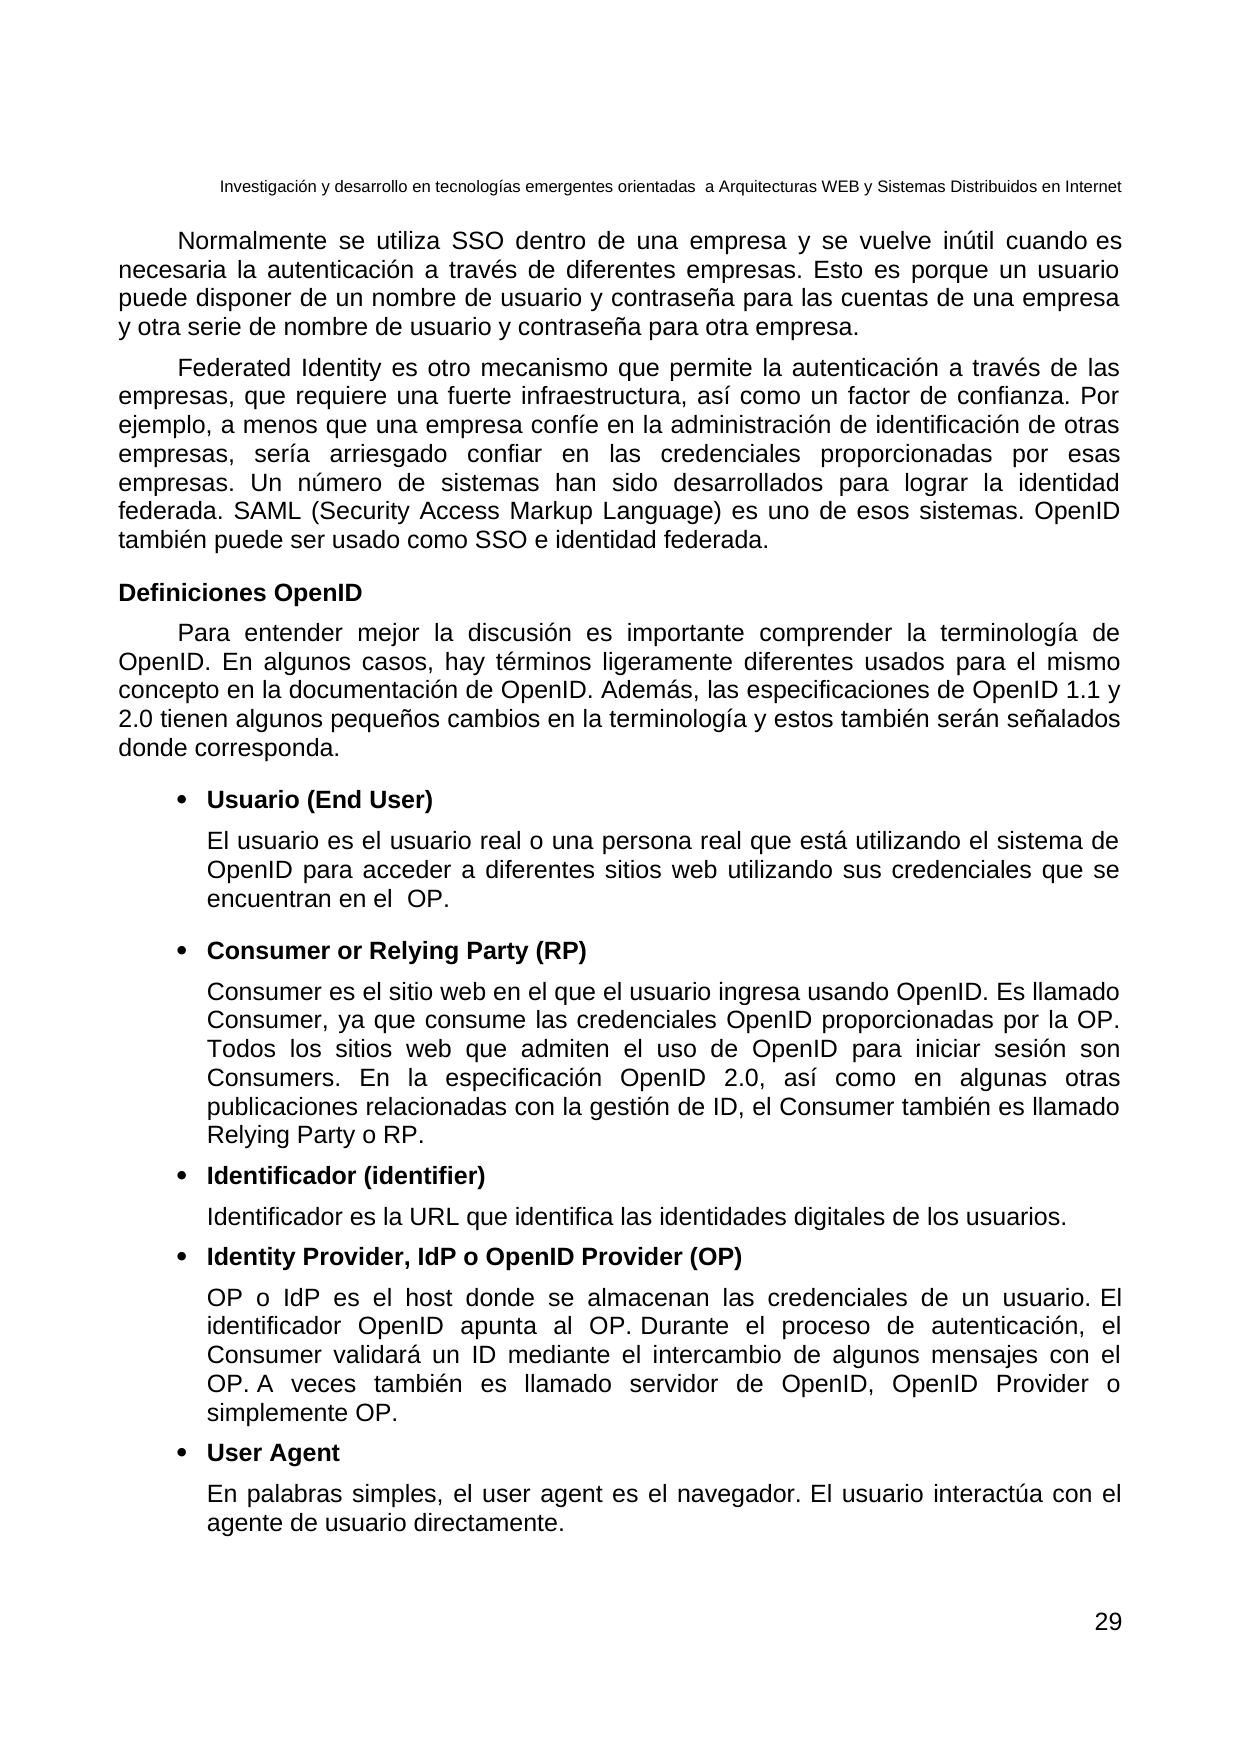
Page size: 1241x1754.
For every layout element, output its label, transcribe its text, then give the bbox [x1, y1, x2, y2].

subtitle Consumer or Relying Party (RP) [177, 936, 207, 965]
text Identificador es la URL que identifica las identidades digitales de los usuarios. [207, 1201, 1069, 1230]
text Consumer es el sitio web en el que el usuario ingresa usando OpenID. Es llamado Consumer, ya que consume las credenciales OpenID proporcionadas por la OP. Todos los sitios web que admiten el uso de OpenID para iniciar sesión son Consumers. En la especificación OpenID 2.0, así como en algunas otras publicaciones relacionadas con la gestión de ID, el Consumer también es llamado Relying Party o RP. [207, 977, 1122, 1149]
text Para entender mejor la discusión es importante comprender la terminología de OpenID. En algunos casos, hay términos ligeramente diferentes usados para el mismo concepto en la documentación de OpenID. Además, las especificaciones de OpenID 1.1 y 2.0 tienen algunos pequeños cambios en la terminología y estos también serán señalados donde corresponda. [118, 618, 1122, 762]
text Federated Identity es otro mecanismo que permite la autenticación a través de las empresas, que requiere una fuerte infraestructura, así como un factor de confianza. Por ejemplo, a menos que una empresa confíe en la administración de identificación de otras empresas, sería arriesgado confiar en las credenciales proporcionadas por esas empresas. Un número de sistemas han sido desarrollados para lograr la identidad federada. SAML (Security Access Markup Language) es uno de esos sistemas. OpenID también puede ser usado como SSO e identidad federada. [118, 353, 1122, 554]
subtitle Usuario (End User) [177, 785, 207, 814]
subtitle Usuario (End User) [433, 785, 1122, 814]
list Identificador (identifier) [177, 1161, 1122, 1190]
text En palabras simples, el user agent es el navegador. El usuario interactúa con el agente de usuario directamente. [207, 1479, 1122, 1536]
subtitle Definiciones OpenID [118, 577, 1122, 606]
list User Agent [340, 1438, 1122, 1467]
text El usuario es el usuario real o una persona real que está utilizando el sistema de OpenID para acceder a diferentes sitios web utilizando sus credenciales que se encuentran en el OP. [207, 826, 1122, 912]
list Identity Provider, IdP o OpenID Provider (OP) [750, 1242, 1122, 1271]
list User Agent [177, 1438, 207, 1467]
text Normalmente se utiliza SSO dentro de una empresa y se vuelve inútil cuando es necesaria la autenticación a través de diferentes empresas. Esto es porque un usuario puede disponer de un nombre de usuario y contraseña para las cuentas de una empresa y otra serie de nombre de usuario y contraseña para otra empresa. [118, 226, 1122, 341]
subtitle Consumer or Relying Party (RP) [594, 936, 1122, 965]
text OP o IdP es el host donde se almacenan las credenciales de un usuario. El identificador OpenID apunta al OP. Durante el proceso de autenticación, el Consumer validará un ID mediante el intercambio de algunos mensajes con el OP. A veces también es llamado servidor de OpenID, OpenID Provider o simplemente OP. [207, 1283, 1122, 1426]
